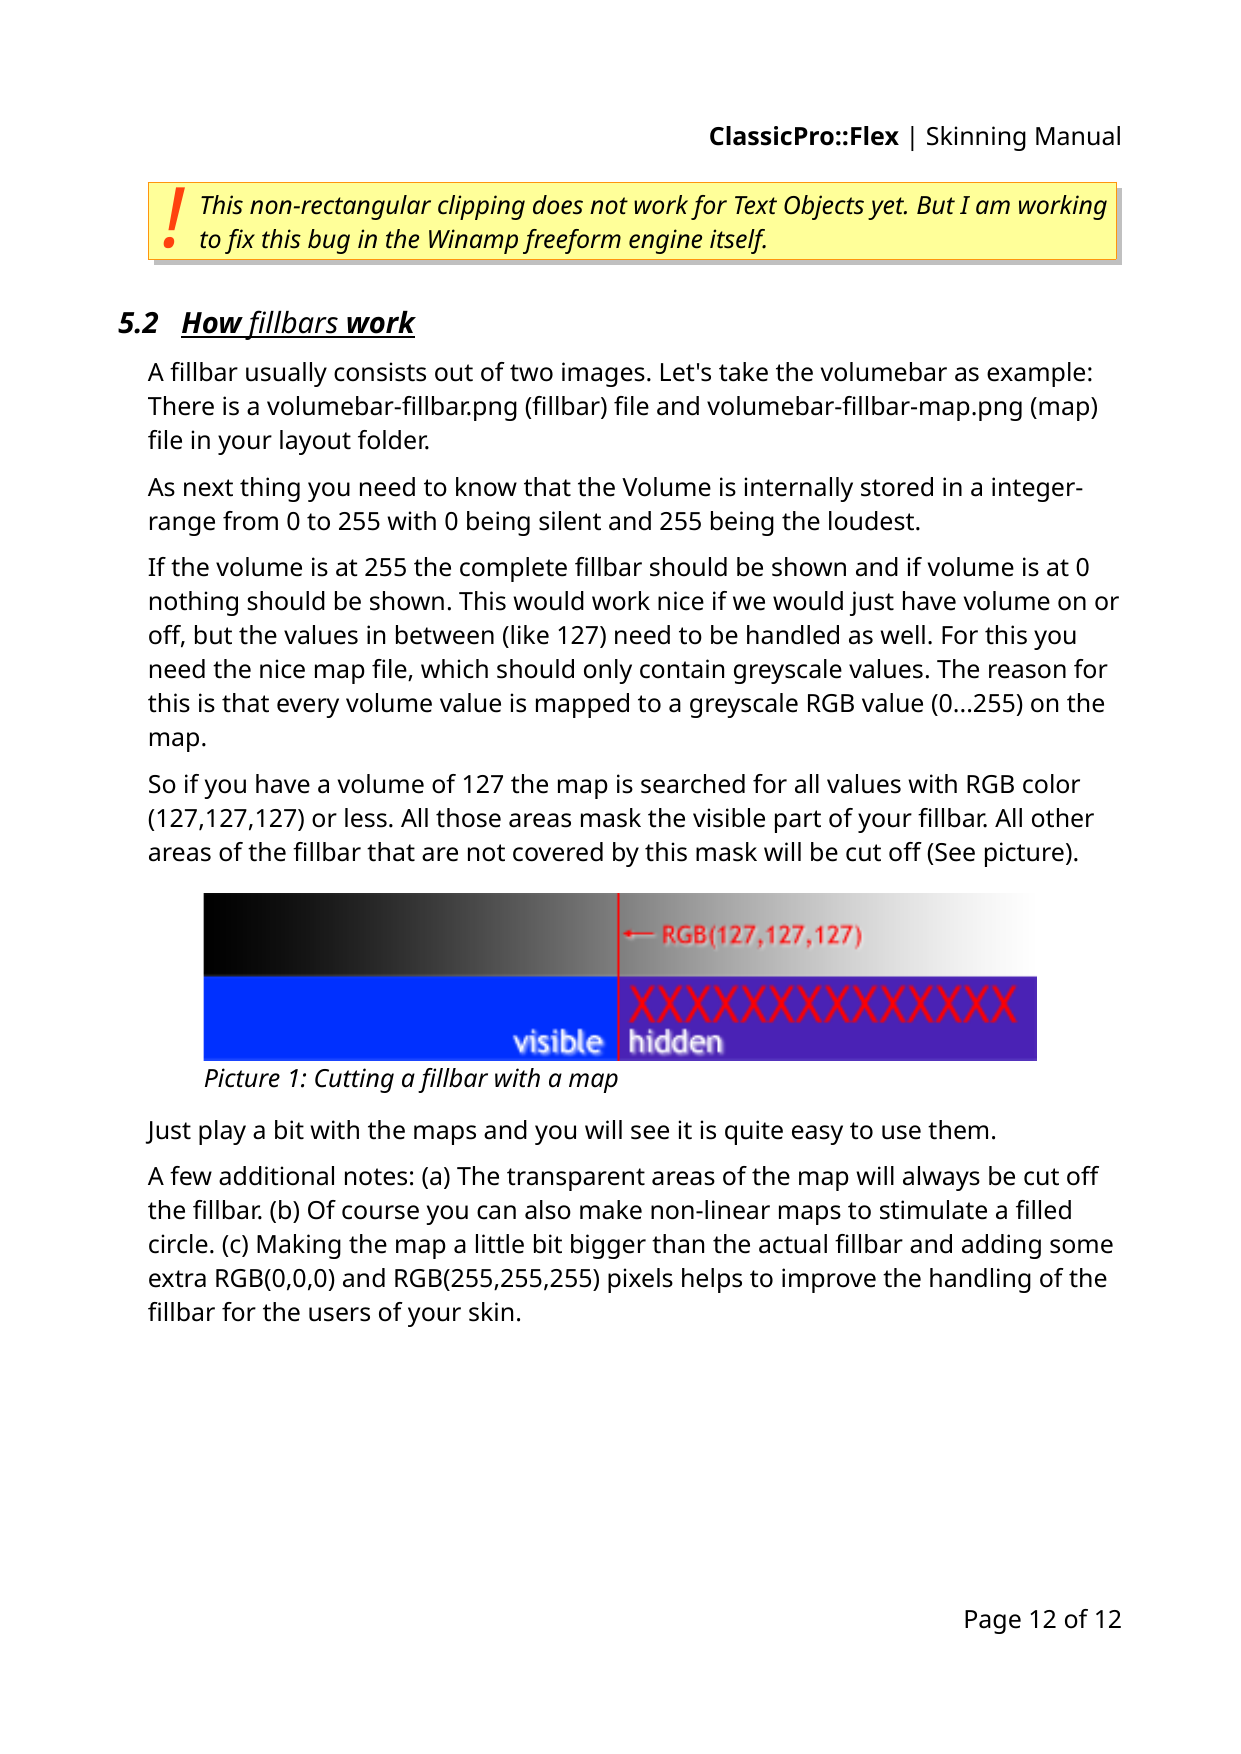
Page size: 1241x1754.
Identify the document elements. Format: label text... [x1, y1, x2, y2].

text Picture 1: Cutting a fillbar with a map [203, 1061, 1037, 1094]
text So if you have a volume of 127 the map is searched for all values with RGB color (127,127,127) or less. All those areas mask the visible part of your fillbar. All other areas of the fillbar that are not covered by this mask will be cut off (See picture). [148, 767, 1122, 869]
subtitle How fillbars work [118, 302, 1122, 342]
text !This non-rectangular clipping does not work for Text Objects yet. But I am working to fix this bug in the Winamp freeform engine itself. [149, 183, 1116, 259]
text As next thing you need to know that the Volume is internally stored in a integer-range from 0 to 255 with 0 being silent and 255 being the loudest. [148, 469, 1122, 537]
text If the volume is at 255 the complete fillbar should be shown and if volume is at 0 nothing should be shown. This would work nice if we would just have volume on or off, but the values in between (like 127) need to be handled as well. For this you need the nice map file, which should only contain greyscale values. The reason for this is that every volume value is mapped to a greyscale RGB value (0...255) on the map. [148, 550, 1122, 754]
text Just play a bit with the maps and you will see it is quite easy to use them. [148, 881, 1122, 1146]
text A few additional notes: (a) The transparent areas of the map will always be cut off the fillbar. (b) Of course you can also make non-linear maps to stimulate a filled circle. (c) Making the map a little bit bigger than the actual fillbar and adding some extra RGB(0,0,0) and RGB(255,255,255) pixels helps to improve the handling of the fillbar for the users of your skin. [148, 1159, 1122, 1329]
picture [203, 893, 1037, 1061]
text A fillbar usually consists out of two images. Let's take the volumebar as example: There is a volumebar-fillbar.png (fillbar) file and volumebar-fillbar-map.png (map) file in your layout folder. [148, 354, 1122, 457]
